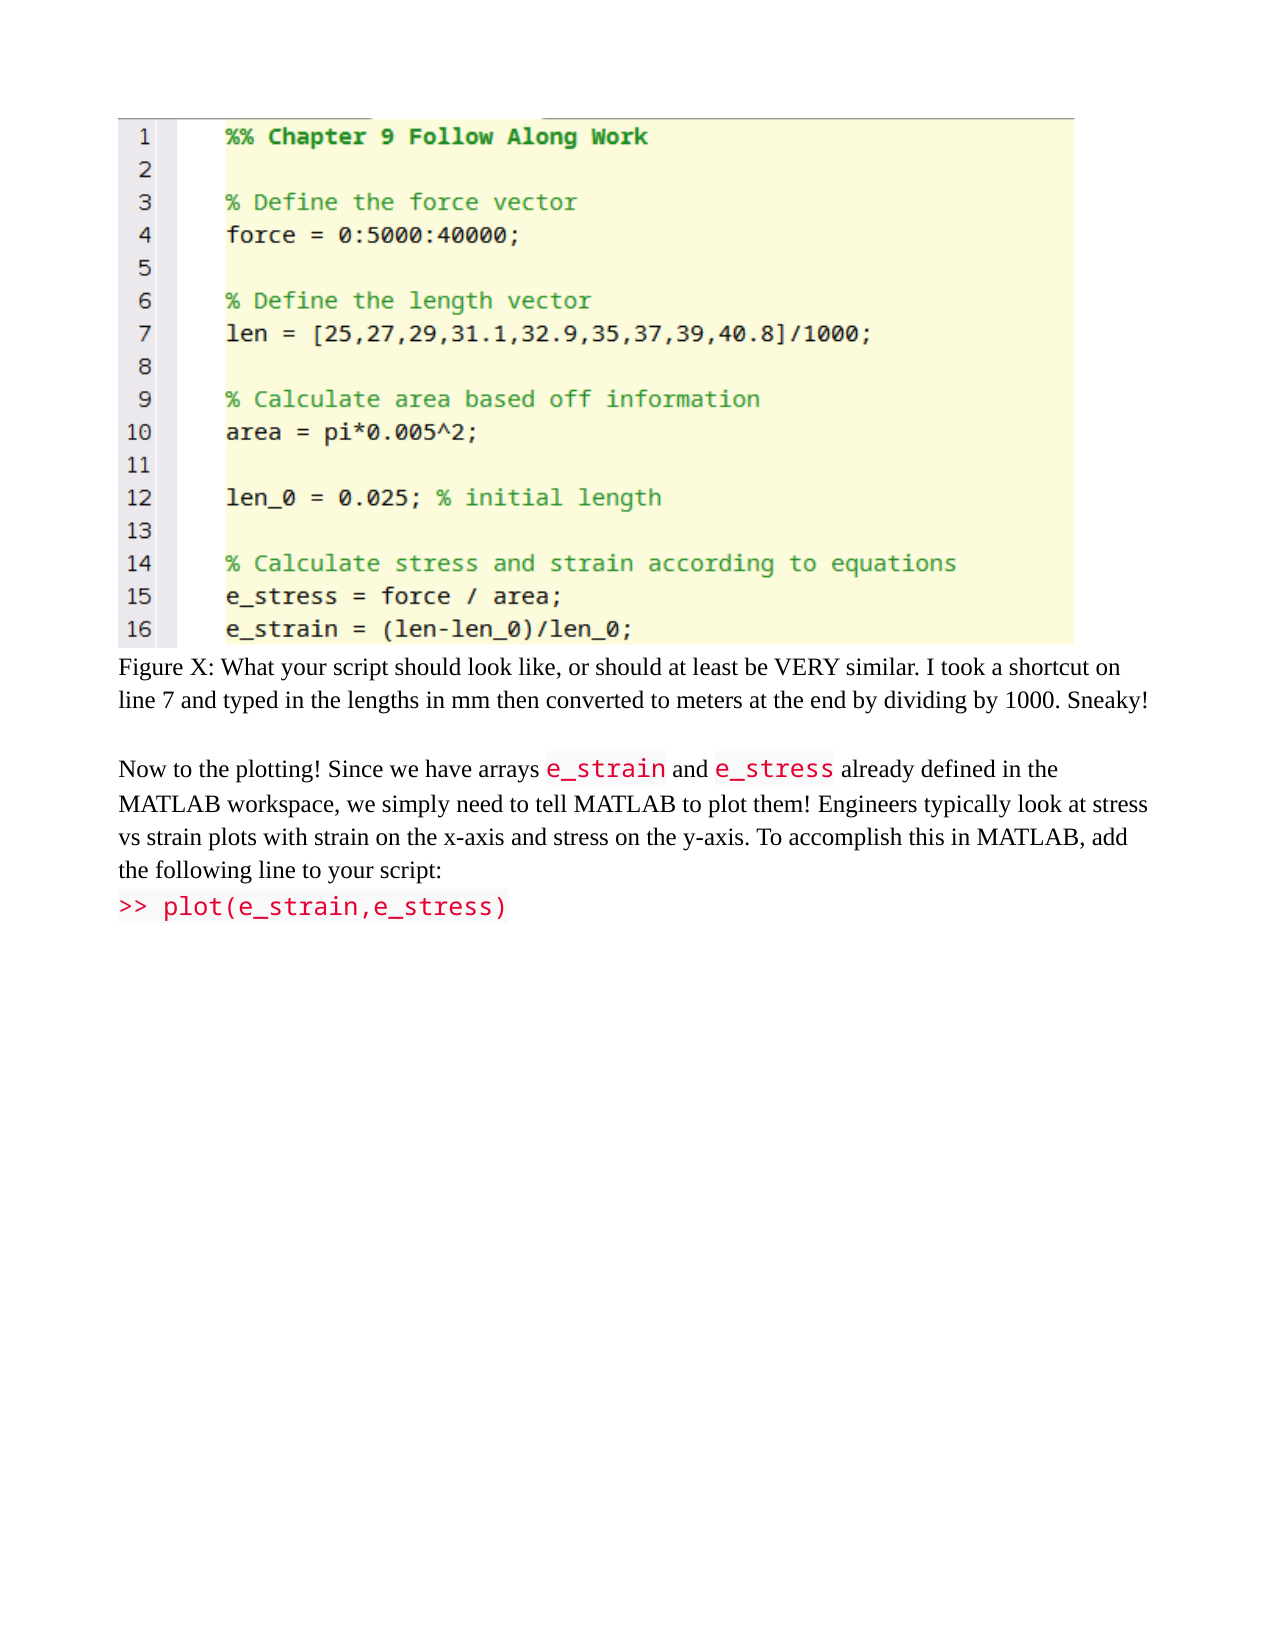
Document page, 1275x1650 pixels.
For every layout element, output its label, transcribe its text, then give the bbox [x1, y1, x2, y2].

text >> plot(e_strain,e_stress) [118, 888, 1157, 923]
picture [118, 118, 1075, 648]
text Figure X: What your script should look like, or should at least be VERY similar. I took a shortcut on line 7 and typed in the lengths in mm then converted to meters at the end by dividing by 1000. Sneaky! [118, 652, 1157, 714]
text Now to the plotting! Since we have arrays e_strain and e_stress already defined in the MATLAB workspace, we simply need to tell MATLAB to plot them! Engineers typically look at stress vs strain plots with strain on the x-axis and stress on the y-axis. To accomplish this in MATLAB, add the following line to your script: [118, 751, 1157, 884]
